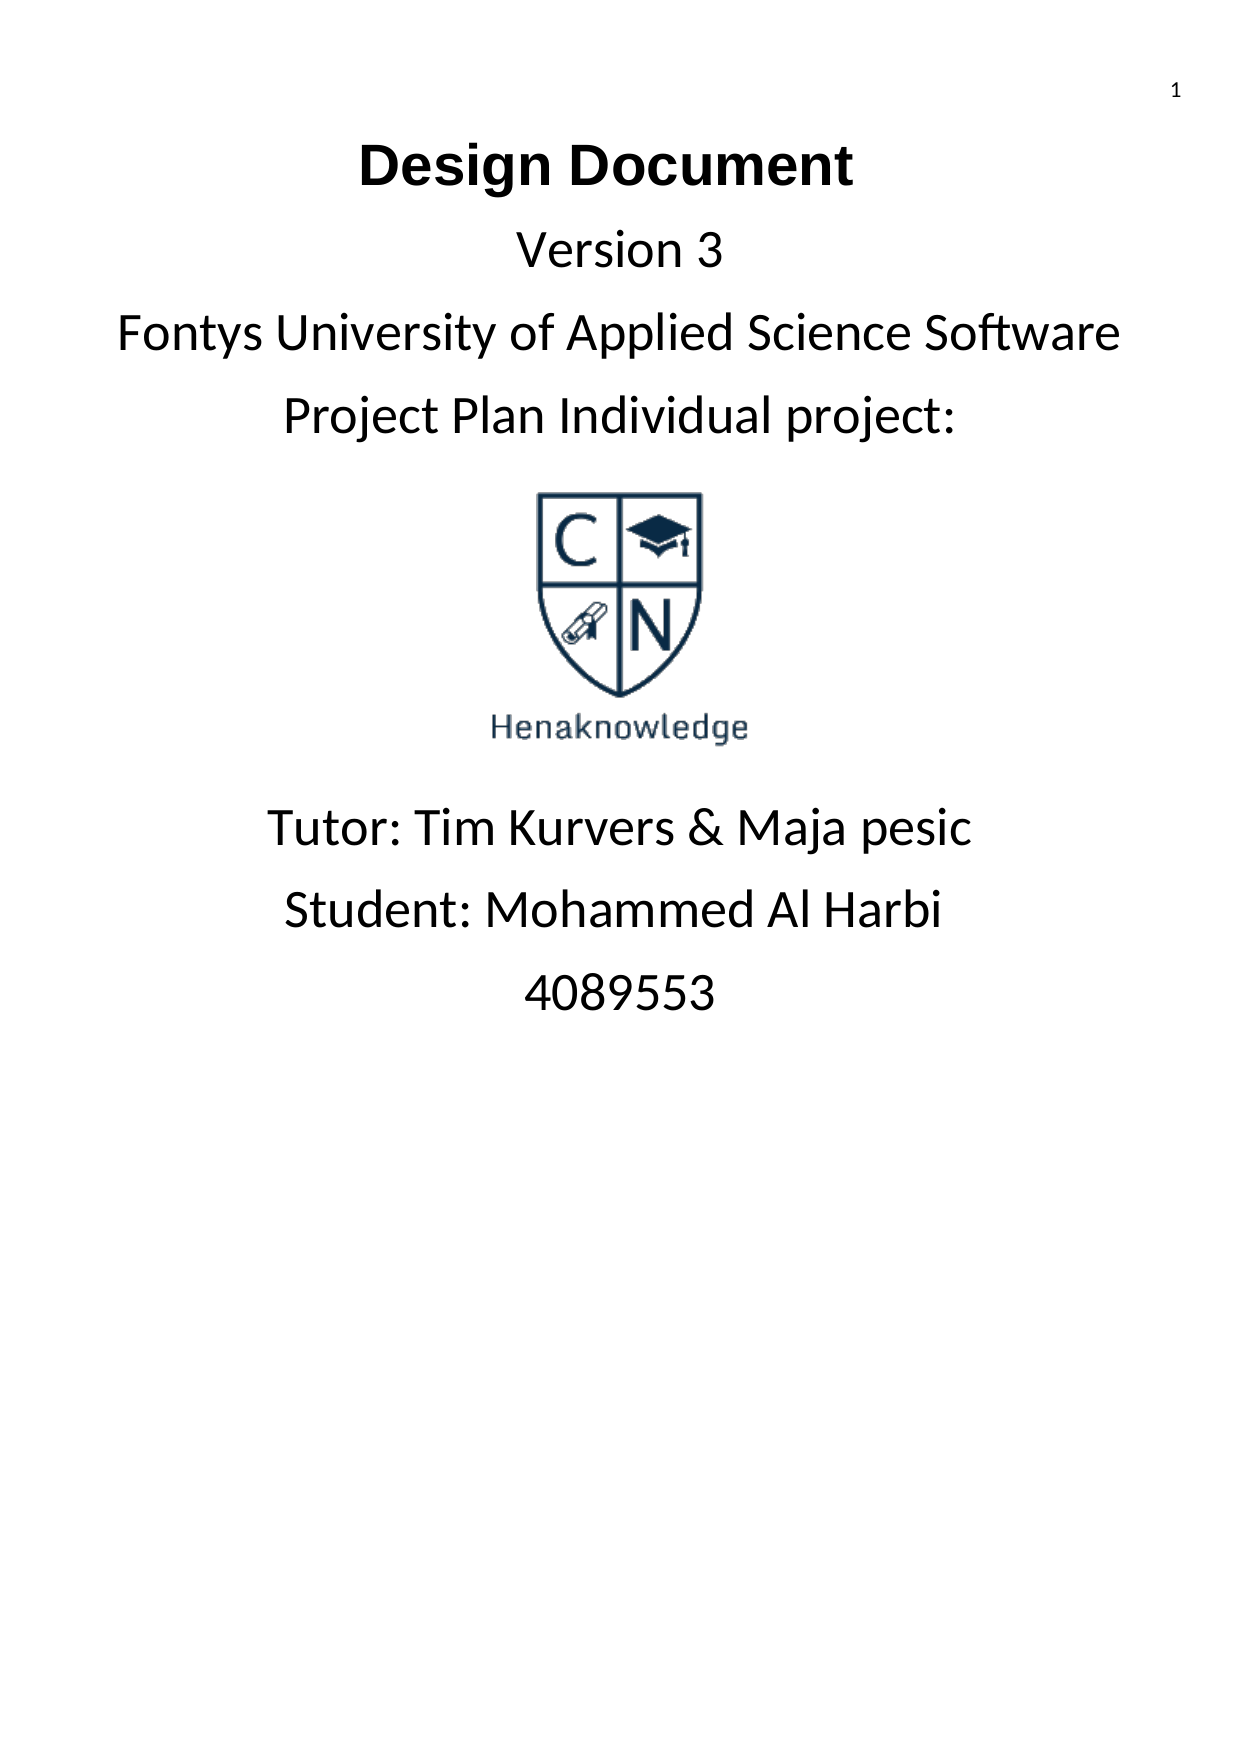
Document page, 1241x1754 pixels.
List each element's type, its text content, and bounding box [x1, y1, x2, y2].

text Fontys University of Applied Science Software [59, 298, 1181, 364]
text 4089553 [59, 958, 1181, 1024]
text Design Document [59, 131, 1181, 198]
text Version 3 [59, 215, 1181, 281]
text Student: Mohammed Al Harbi [59, 875, 1181, 941]
text Tutor: Tim Kurvers & Maja pesic [59, 792, 1181, 858]
text Project Plan Individual project: [59, 380, 1181, 447]
